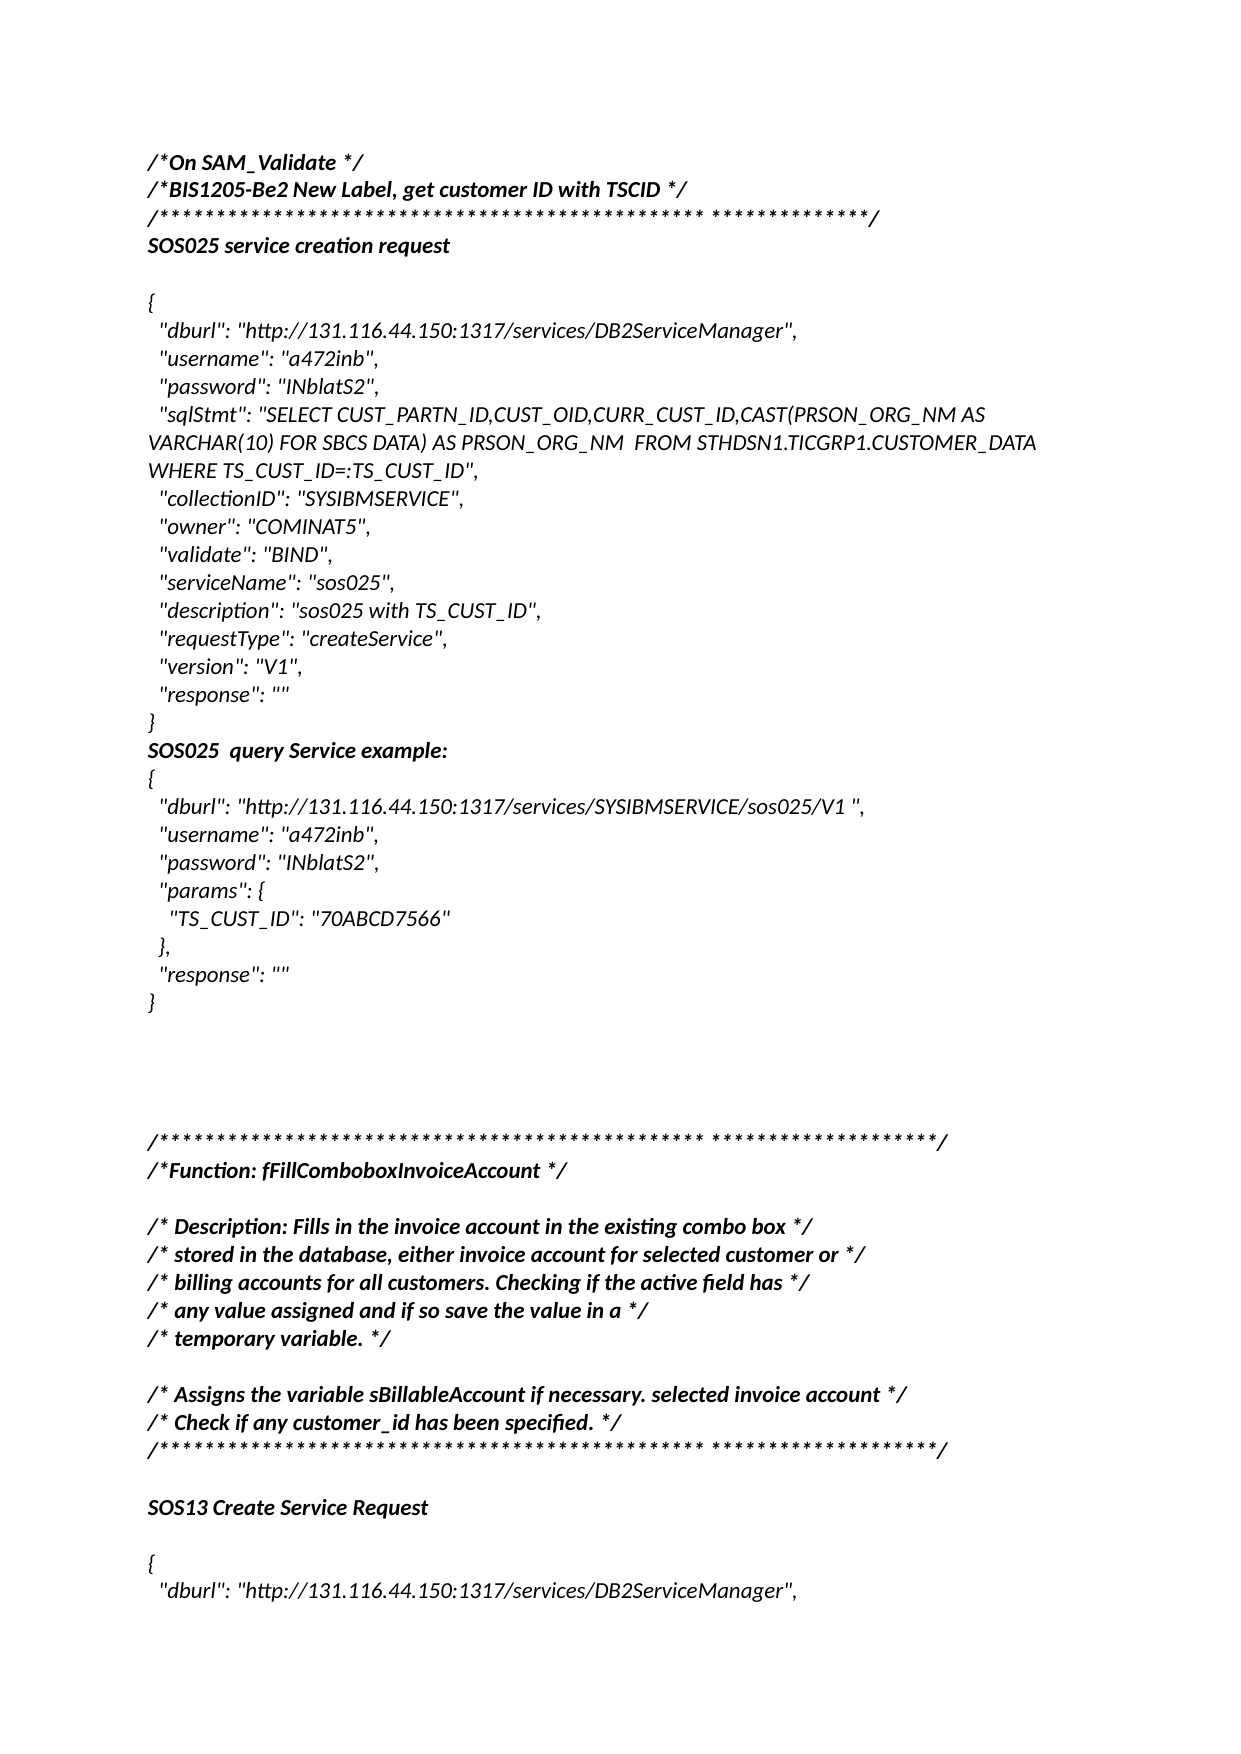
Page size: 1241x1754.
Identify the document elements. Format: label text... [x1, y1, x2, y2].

text /* Assigns the variable sBillableAccount if necessary. selected invoice account */ [148, 1381, 1093, 1408]
text "owner": "COMINAT5", [148, 512, 1093, 540]
text "version": "V1", [148, 652, 1093, 680]
text "sqlStmt": "SELECT CUST_PARTN_ID,CUST_OID,CURR_CUST_ID,CAST(PRSON_ORG_NM AS VARCHAR(10) FOR SBCS DATA) AS PRSON_ORG_NM FROM STHDSN1.TICGRP1.CUSTOMER_DATA WHERE TS_CUST_ID=:TS_CUST_ID", [148, 400, 1093, 484]
text "username": "a472inb", [148, 344, 1093, 372]
text /* temporary variable. */ [148, 1324, 1093, 1352]
text "response": "" [148, 680, 1093, 708]
text /* Description: Fills in the invoice account in the existing combo box */ [148, 1212, 1093, 1240]
text "password": "INblatS2", [148, 848, 1093, 876]
text /*On SAM_Validate */ [148, 148, 1093, 176]
text /* Check if any customer_id has been specified. */ [148, 1408, 1093, 1437]
text /*Function: fFillComboboxInvoiceAccount */ [148, 1156, 1093, 1184]
text SOS13 Create Service Request [148, 1493, 1093, 1521]
text "requestType": "createService", [148, 624, 1093, 652]
text "params": { [148, 876, 1093, 904]
text { [148, 288, 1093, 316]
text } [148, 988, 1093, 1016]
text }, [148, 932, 1093, 960]
text "password": "INblatS2", [148, 372, 1093, 400]
text "serviceName": "sos025", [148, 568, 1093, 596]
text "dburl": "http://131.116.44.150:1317/services/DB2ServiceManager", [148, 316, 1093, 344]
text "dburl": "http://131.116.44.150:1317/services/DB2ServiceManager", [148, 1577, 1093, 1605]
text { [148, 764, 1093, 792]
text /* stored in the database, either invoice account for selected customer or */ [148, 1240, 1093, 1268]
text SOS025 service creation request [148, 232, 1093, 260]
text /* any value assigned and if so save the value in a */ [148, 1296, 1093, 1324]
text "TS_CUST_ID": "70ABCD7566" [148, 904, 1093, 932]
text "dburl": "http://131.116.44.150:1317/services/SYSIBMSERVICE/sos025/V1 ", [148, 792, 1093, 820]
text /************************************************ **************/ [148, 204, 1093, 232]
text "username": "a472inb", [148, 820, 1093, 848]
text /*BIS1205-Be2 New Label, get customer ID with TSCID */ [148, 176, 1093, 204]
text /************************************************ ********************/ [148, 1128, 1093, 1156]
text "response": "" [148, 960, 1093, 988]
text "validate": "BIND", [148, 540, 1093, 568]
text { [148, 1549, 1093, 1577]
text SOS025 query Service example: [148, 736, 1093, 764]
text } [148, 708, 1093, 736]
text /* billing accounts for all customers. Checking if the active field has */ [148, 1268, 1093, 1296]
text /************************************************ ********************/ [148, 1437, 1093, 1464]
text "description": "sos025 with TS_CUST_ID", [148, 596, 1093, 624]
text "collectionID": "SYSIBMSERVICE", [148, 484, 1093, 512]
